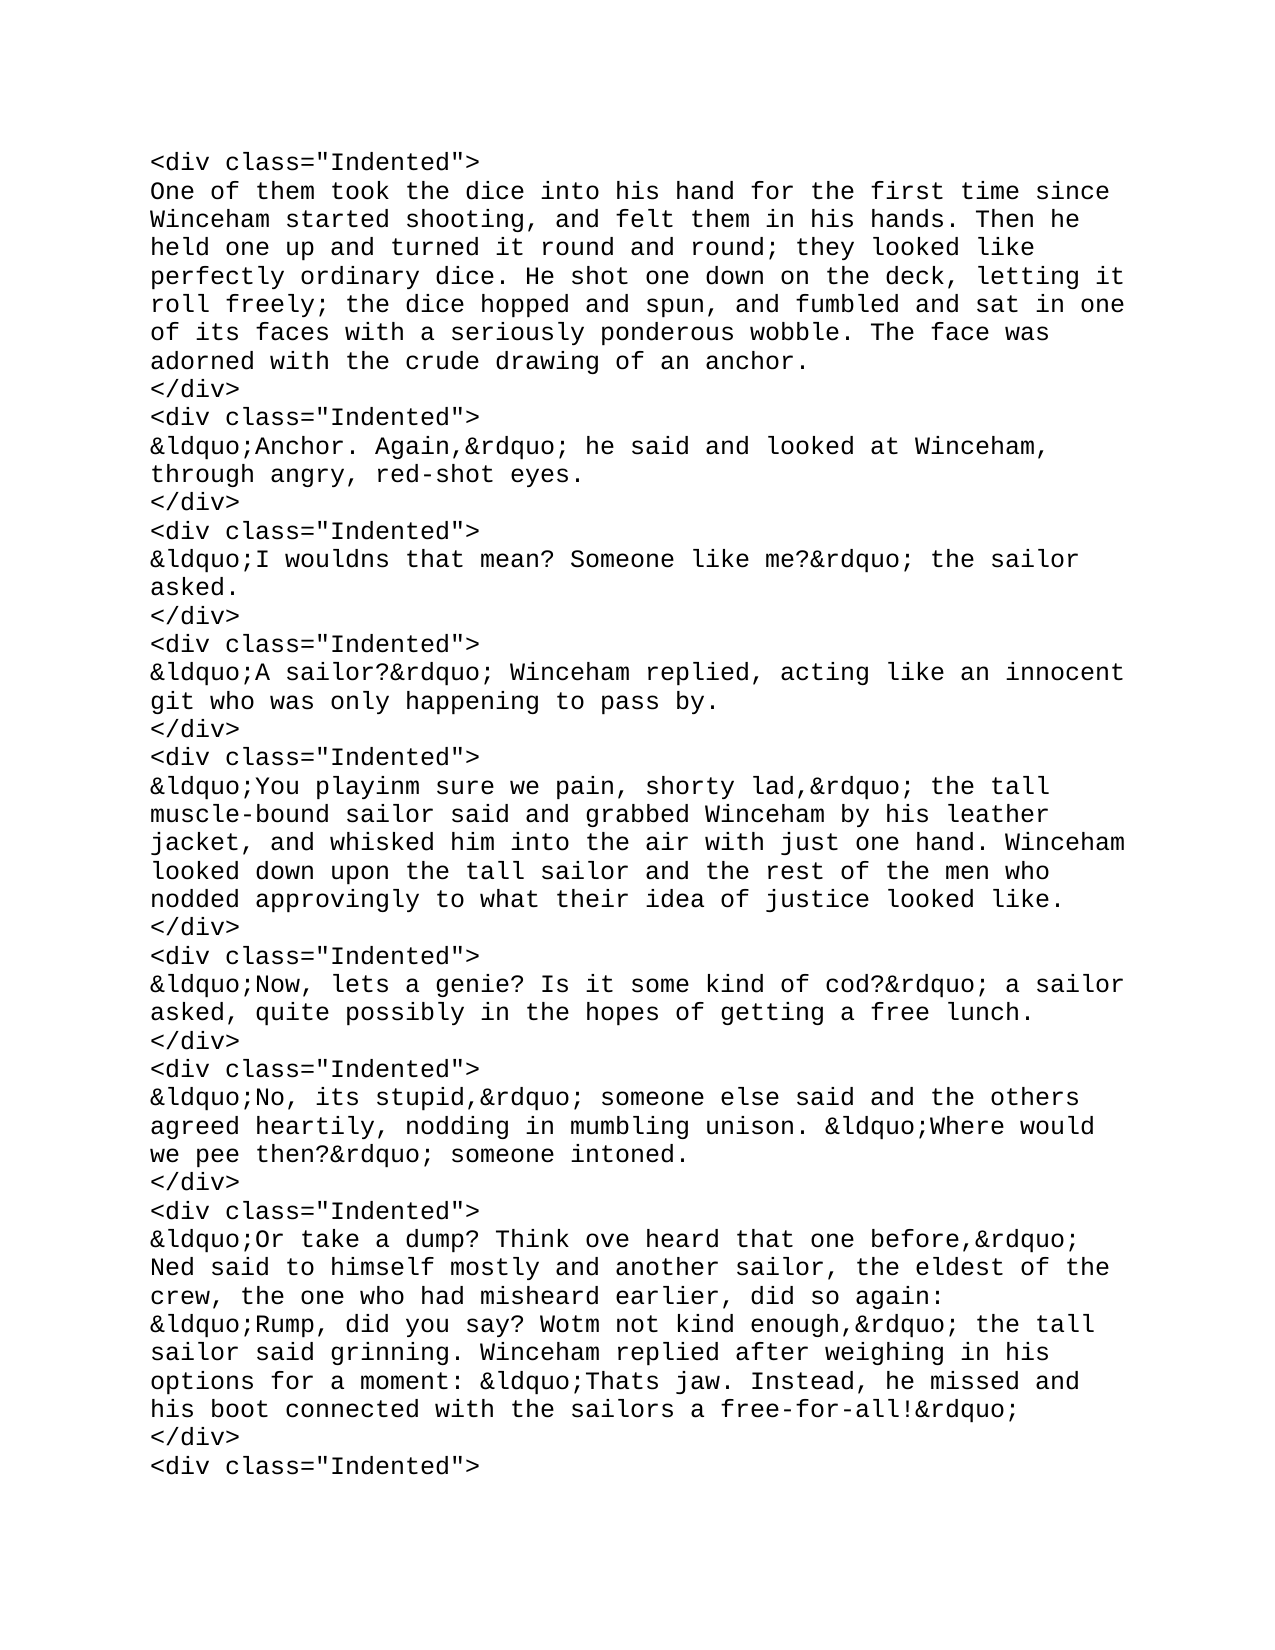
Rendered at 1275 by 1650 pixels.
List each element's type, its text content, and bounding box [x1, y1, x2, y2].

text &ldquo;No, its stupid,&rdquo; someone else said and the others agreed heartily, nodding in mumbling unison. &ldquo;Where would we pee then?&rdquo; someone intoned. [150, 1085, 1125, 1170]
text &ldquo;Now, lets a genie? Is it some kind of cod?&rdquo; a sailor asked, quite possibly in the hopes of getting a free lunch. [150, 972, 1125, 1028]
text </div> [150, 377, 1125, 405]
text </div> [150, 915, 1125, 943]
text <div class="Indented"> [150, 745, 1125, 773]
text <div class="Indented"> [150, 405, 1125, 433]
text </div> [150, 1170, 1125, 1198]
text &ldquo;You playinm sure we pain, shorty lad,&rdquo; the tall muscle-bound sailor said and grabbed Winceham by his leather jacket, and whisked him into the air with just one hand. Winceham looked down upon the tall sailor and the rest of the men who nodded approvingly to what their idea of justice looked like. [150, 773, 1125, 915]
text </div> [150, 1028, 1125, 1057]
text &ldquo;A sailor?&rdquo; Winceham replied, acting like an innocent git who was only happening to pass by. [150, 660, 1125, 717]
text <div class="Indented"> [150, 150, 1125, 178]
text &ldquo;Anchor. Again,&rdquo; he said and looked at Winceham, through angry, red-shot eyes. [150, 433, 1125, 490]
text <div class="Indented"> [150, 518, 1125, 547]
text </div> [150, 1425, 1125, 1453]
text </div> [150, 490, 1125, 518]
text <div class="Indented"> [150, 1057, 1125, 1085]
text <div class="Indented"> [150, 632, 1125, 660]
text One of them took the dice into his hand for the first time since Winceham started shooting, and felt them in his hands. Then he held one up and turned it round and round; they looked like perfectly ordinary dice. He shot one down on the deck, letting it roll freely; the dice hopped and spun, and fumbled and sat in one of its faces with a seriously ponderous wobble. The face was adorned with the crude drawing of an anchor. [150, 178, 1125, 377]
text </div> [150, 603, 1125, 632]
text <div class="Indented"> [150, 1198, 1125, 1227]
text <div class="Indented"> [150, 943, 1125, 972]
text <div class="Indented"> [150, 1453, 1125, 1482]
text &ldquo;Or take a dump? Think ove heard that one before,&rdquo; Ned said to himself mostly and another sailor, the eldest of the crew, the one who had misheard earlier, did so again: &ldquo;Rump, did you say? Wotm not kind enough,&rdquo; the tall sailor said grinning. Winceham replied after weighing in his options for a moment: &ldquo;Thats jaw. Instead, he missed and his boot connected with the sailors a free-for-all!&rdquo; [150, 1227, 1125, 1425]
text </div> [150, 717, 1125, 745]
text &ldquo;I wouldns that mean? Someone like me?&rdquo; the sailor asked. [150, 547, 1125, 603]
